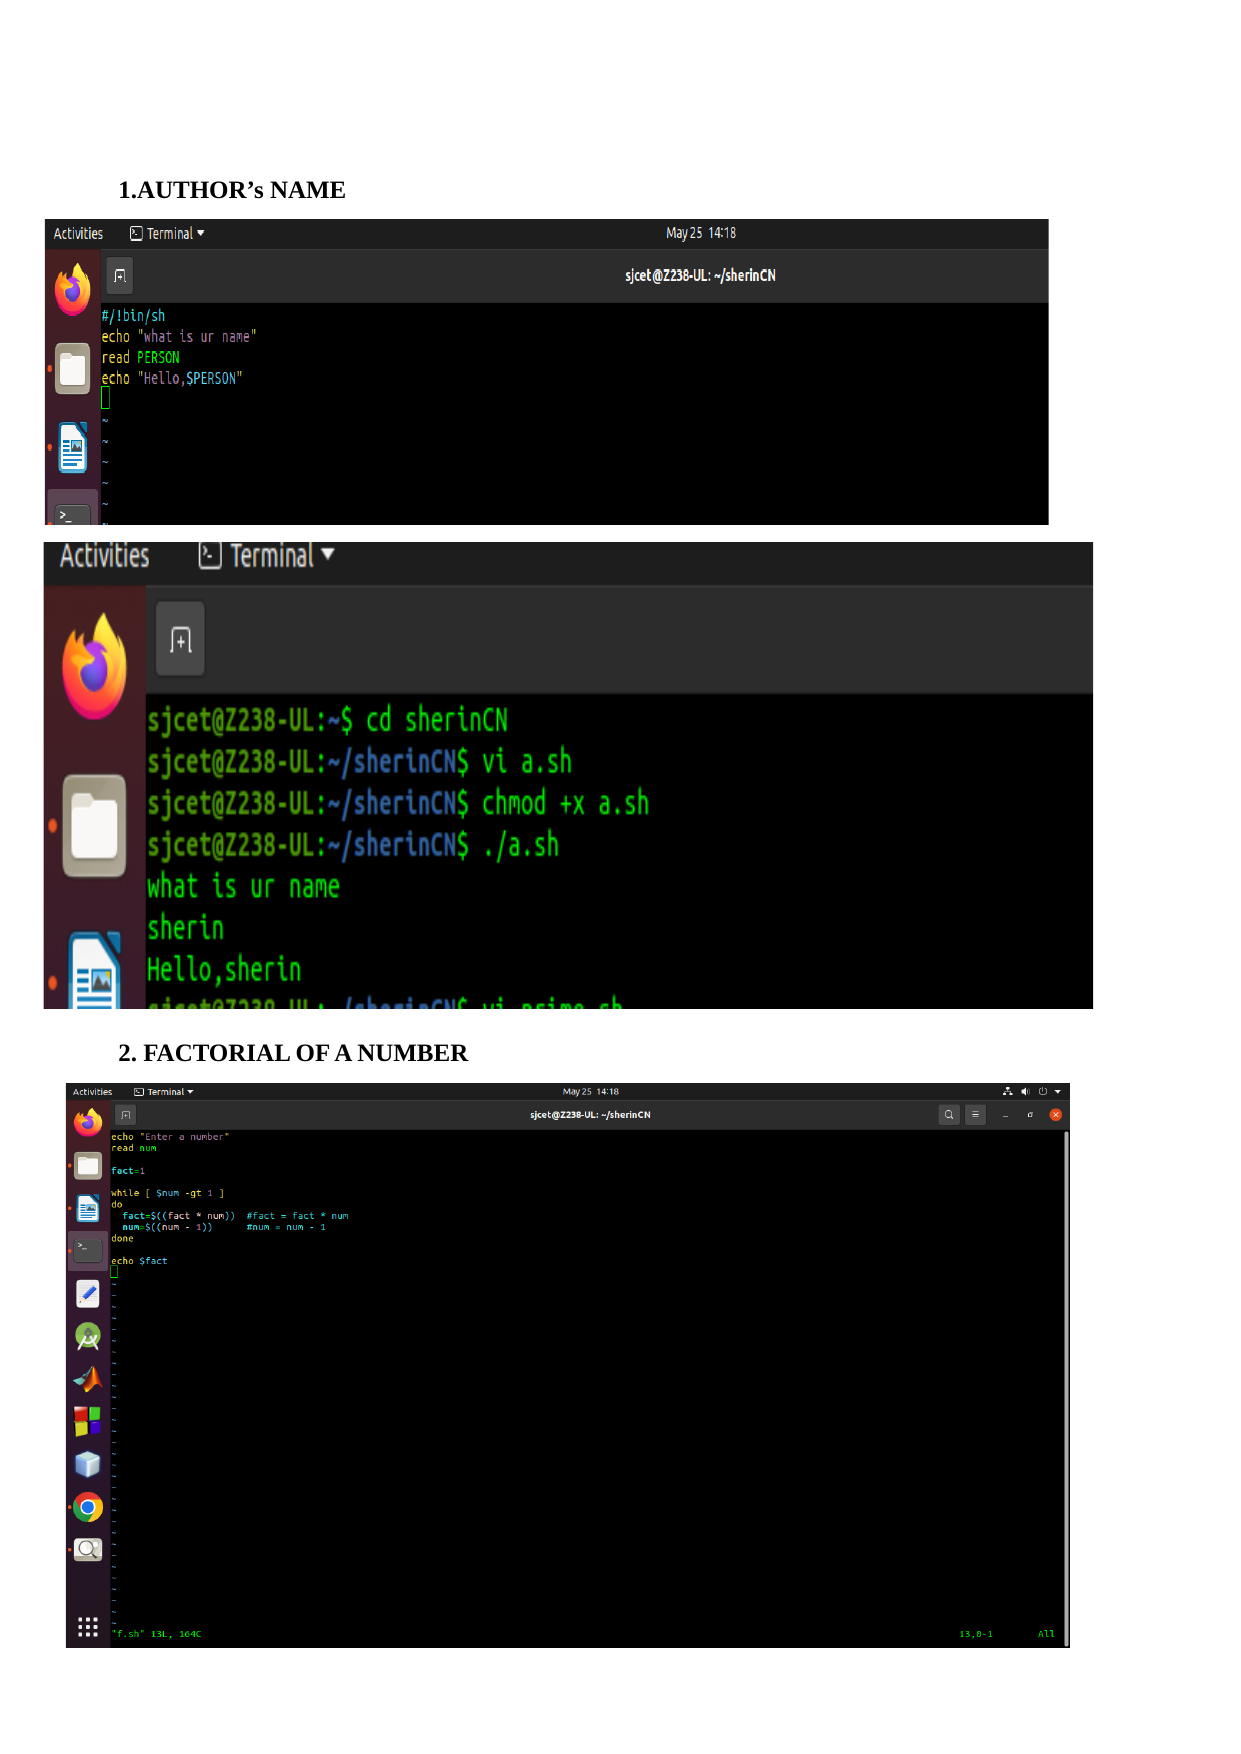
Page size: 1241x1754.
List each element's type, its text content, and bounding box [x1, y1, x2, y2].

text 1.AUTHOR’s NAME [118, 176, 1122, 204]
picture [65, 1083, 1070, 1648]
picture [44, 219, 1049, 525]
text 2. FACTORIAL OF A NUMBER [118, 1038, 1122, 1067]
picture [43, 542, 1094, 1009]
